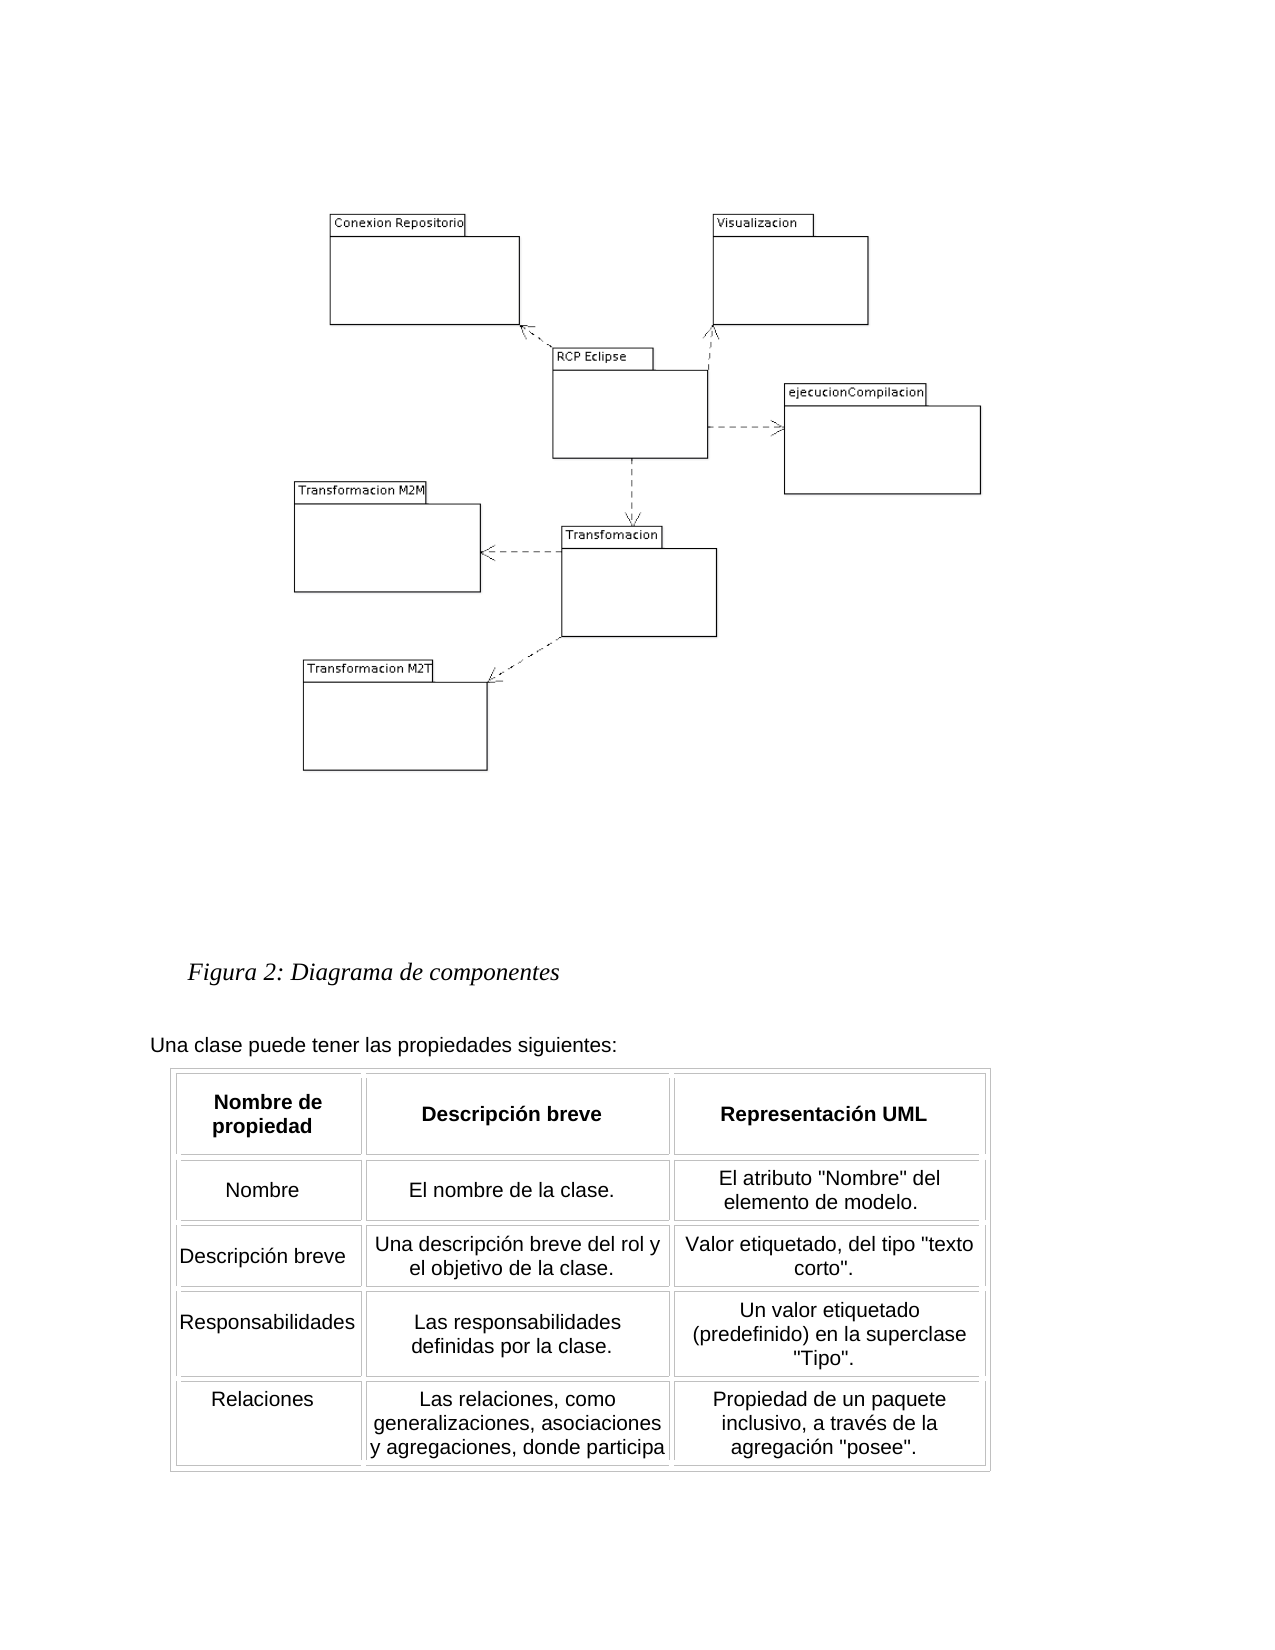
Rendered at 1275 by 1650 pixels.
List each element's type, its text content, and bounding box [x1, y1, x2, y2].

table_cell Las relaciones, como generalizaciones, asociaciones y agregaciones, donde participa [363, 1376, 672, 1465]
picture [187, 187, 1088, 958]
table_cell Responsabilidades [173, 1286, 363, 1376]
table_cell El nombre de la clase. [363, 1154, 672, 1220]
table_cell Una descripción breve del rol y el objetivo de la clase. [363, 1220, 672, 1286]
table_cell Las responsabilidades definidas por la clase. [363, 1286, 672, 1376]
table_cell El atributo "Nombre" del elemento de modelo. [672, 1154, 987, 1220]
table_header Descripción breve [363, 1069, 672, 1154]
table_cell Propiedad de un paquete inclusivo, a través de la agregación "posee". [672, 1376, 987, 1465]
table_cell Un valor etiquetado (predefinido) en la superclase "Tipo". [672, 1286, 987, 1376]
table_cell Descripción breve [173, 1220, 363, 1286]
table_header Nombre de propiedad [173, 1069, 363, 1154]
text Una clase puede tener las propiedades siguientes: [150, 1033, 1125, 1057]
text Figura 2: Diagrama de componentes [187, 958, 1087, 986]
table_cell Relaciones [173, 1376, 363, 1465]
table_cell Valor etiquetado, del tipo "texto corto". [672, 1220, 987, 1286]
table_header Representación UML [672, 1069, 987, 1154]
table_cell Nombre [173, 1154, 363, 1220]
